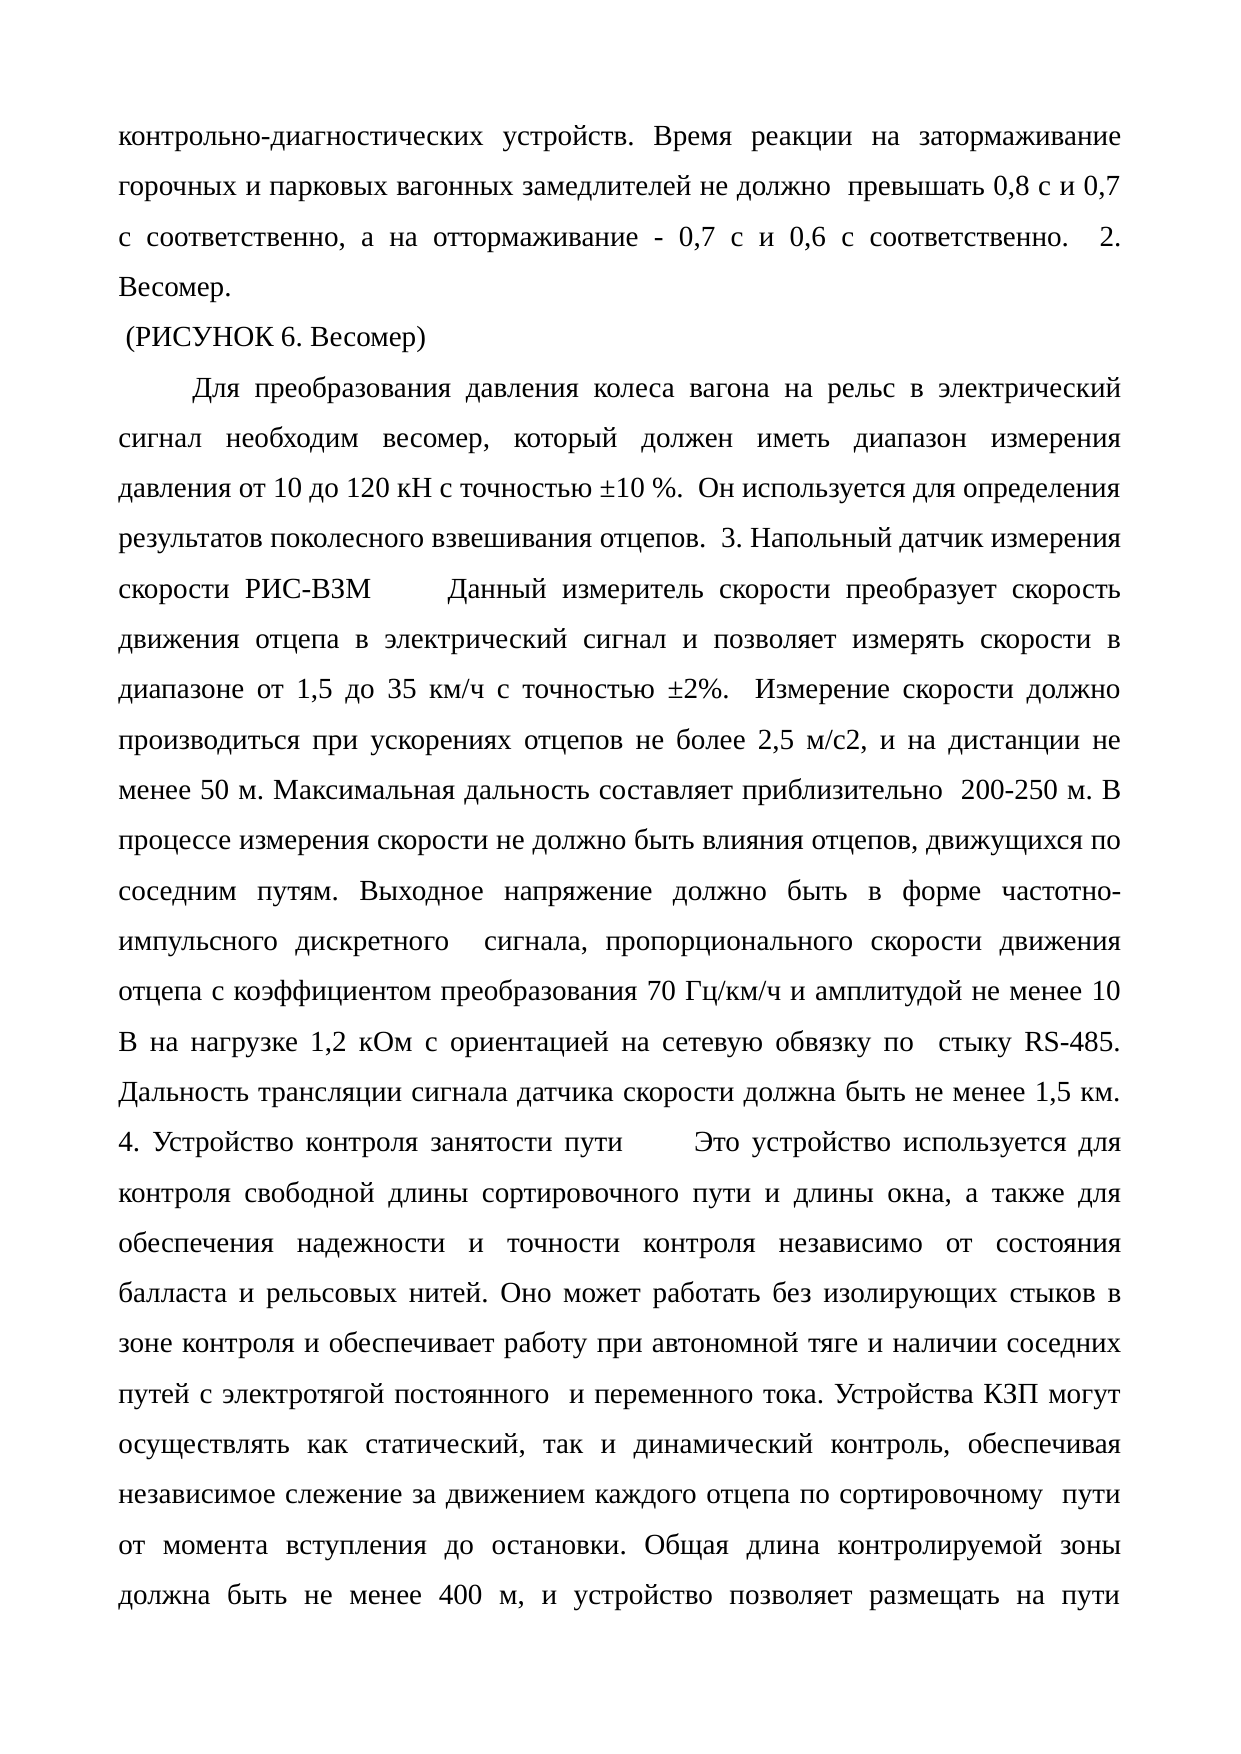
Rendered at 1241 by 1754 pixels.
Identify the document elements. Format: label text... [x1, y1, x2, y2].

text (РИСУНОК 6. Весомер) [118, 319, 1122, 353]
text Для преобразования давления колеса вагона на рельс в электрический сигнал необходим весомер, который должен иметь диапазон измерения давления от 10 до 120 кН с точностью ±10 %. Он используется для определения результатов поколесного взвешивания отцепов. 3. Напольный датчик измерения скорости РИС-ВЗМ Данный измеритель скорости преобразует скорость движения отцепа в электрический сигнал и позволяет измерять скорости в диапазоне от 1,5 до 35 км/ч с точностью ±2%. Измерение скорости должно производиться при ускорениях отцепов не более 2,5 м/с2, и на дистанции не менее 50 м. Максимальная дальность составляет приблизительно 200-250 м. В процессе измерения скорости не должно быть влияния отцепов, движущихся по соседним путям. Выходное напряжение должно быть в форме частотно-импульсного дискретного сигнала, пропорционального скорости движения отцепа с коэффициентом преобразования 70 Гц/км/ч и амплитудой не менее 10 В на нагрузке 1,2 кОм с ориентацией на сетевую обвязку по стыку RS-485. Дальность трансляции сигнала датчика скорости должна быть не менее 1,5 км. 4. Устройство контроля занятости пути Это устройство используется для контроля свободной длины сортировочного пути и длины окна, а также для обеспечения надежности и точности контроля независимо от состояния балласта и рельсовых нитей. Оно может работать без изолирующих стыков в зоне контроля и обеспечивает работу при автономной тяге и наличии соседних путей с электротягой постоянного и переменного тока. Устройства КЗП могут осуществлять как статический, так и динамический контроль, обеспечивая независимое слежение за движением каждого отцепа по сортировочному пути от момента вступления до остановки. Общая длина контролируемой зоны должна быть не менее 400 м, и устройство позволяет размещать на пути [118, 370, 1122, 1611]
text контрольно-диагностических устройств. Время реакции на затормаживание горочных и парковых вагонных замедлителей не должно превышать 0,8 с и 0,7 с соответственно, а на оттормаживание - 0,7 с и 0,6 с соответственно. 2. Весомер. [118, 118, 1122, 303]
